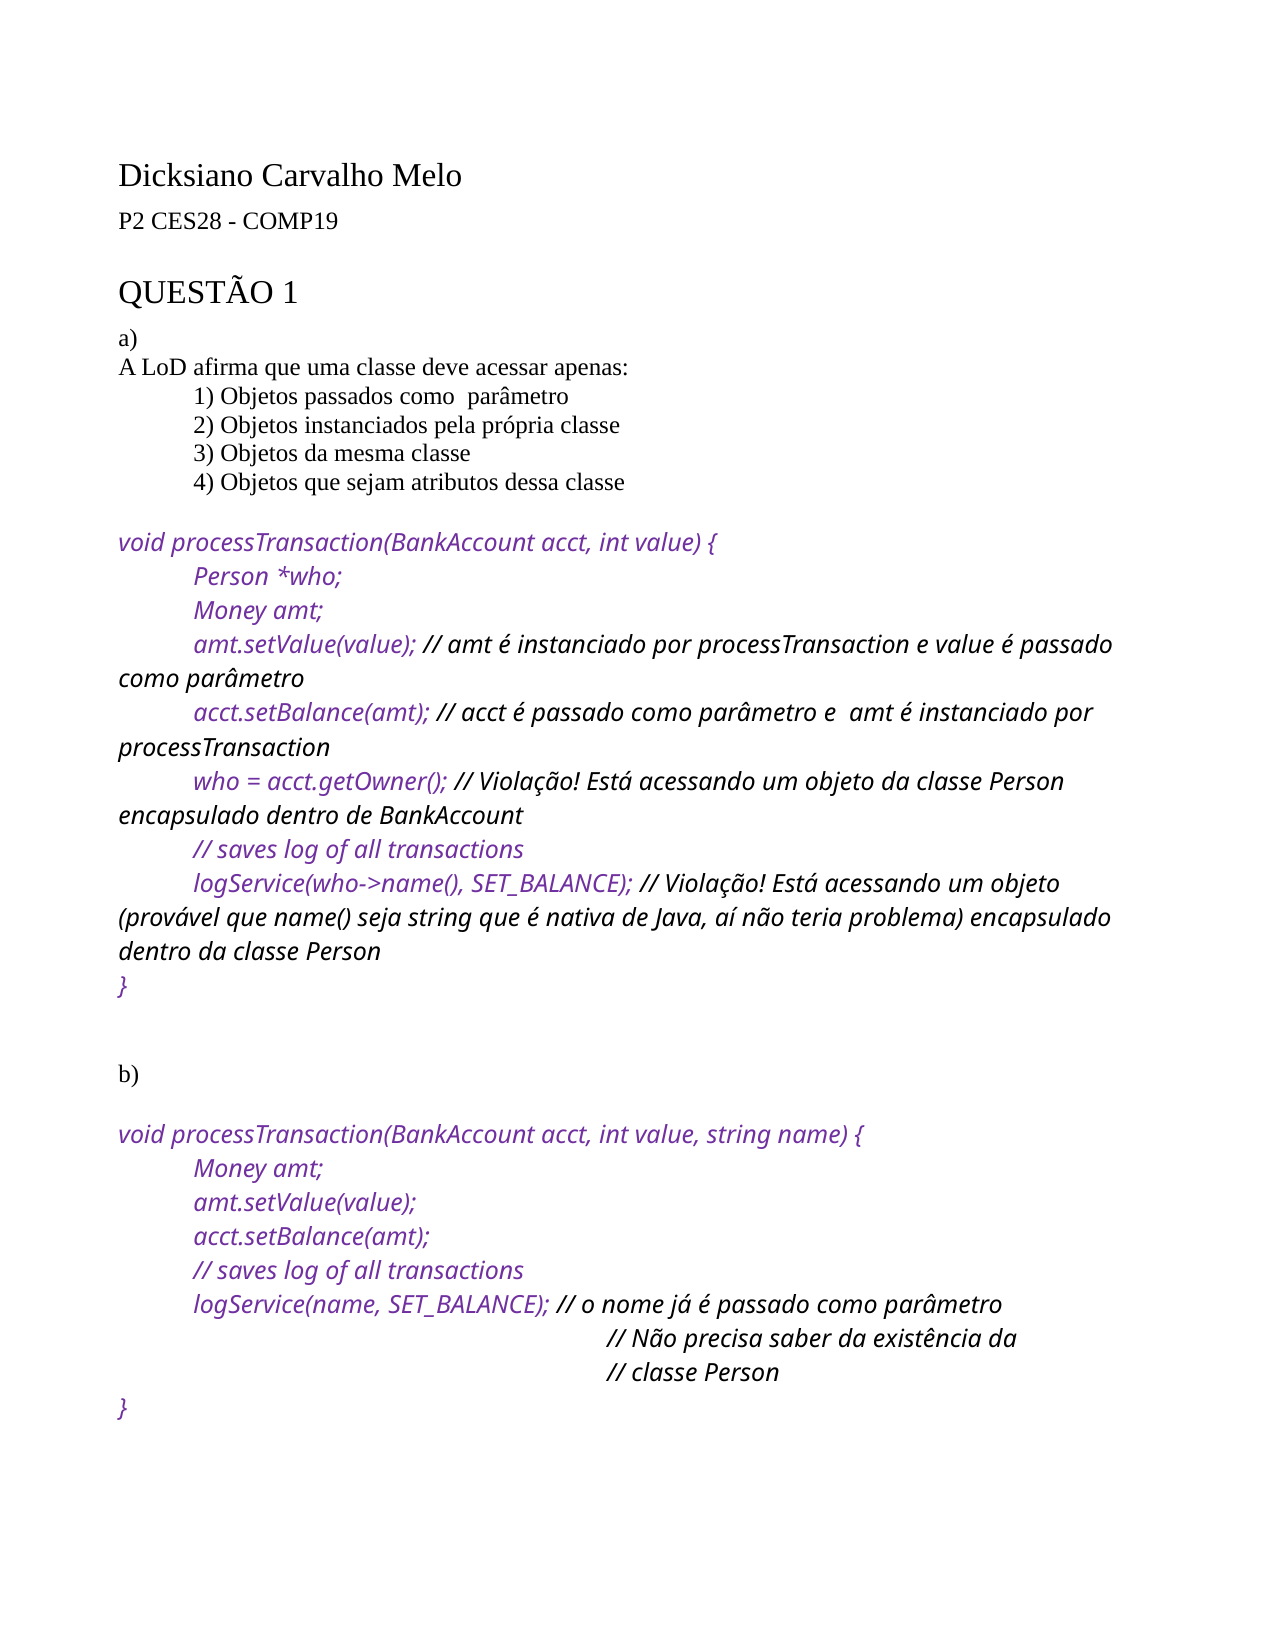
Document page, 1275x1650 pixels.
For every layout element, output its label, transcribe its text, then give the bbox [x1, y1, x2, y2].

text logService(name, SET_BALANCE); // o nome já é passado como parâmetro [118, 1287, 1157, 1321]
text void processTransaction(BankAccount acct, int value, string name) { [118, 1117, 1157, 1151]
text who = acct.getOwner(); // Violação! Está acessando um objeto da classe Person encapsulado dentro de BankAccount [118, 763, 1157, 831]
text // saves log of all transactions [118, 1253, 1157, 1287]
text 1) Objetos passados como parâmetro [118, 381, 1157, 410]
text b) [118, 1059, 1157, 1088]
text void processTransaction(BankAccount acct, int value) { [118, 525, 1157, 559]
text Money amt; [118, 593, 1157, 627]
text a) [118, 323, 1157, 352]
text Money amt; [118, 1151, 1157, 1185]
text Person *who; [118, 559, 1157, 593]
text logService(who->name(), SET_BALANCE); // Violação! Está acessando um objeto (provável que name() seja string que é nativa de Java, aí não teria problema) encapsulado dentro da classe Person [118, 865, 1157, 968]
text } [118, 1389, 1157, 1423]
text amt.setValue(value); // amt é instanciado por processTransaction e value é passado como parâmetro [118, 627, 1157, 695]
text amt.setValue(value); [118, 1185, 1157, 1219]
text P2 CES28 - COMP19 [118, 206, 1157, 235]
text // saves log of all transactions [118, 831, 1157, 865]
text 3) Objetos da mesma classe [118, 438, 1157, 467]
text A LoD afirma que uma classe deve acessar apenas: [118, 352, 1157, 381]
text // Não precisa saber da existência da // classe Person [118, 1321, 1157, 1389]
text acct.setBalance(amt); // acct é passado como parâmetro e amt é instanciado por processTransaction [118, 695, 1157, 763]
text 4) Objetos que sejam atributos dessa classe [118, 467, 1157, 496]
text } [118, 968, 1157, 1002]
subtitle Dicksiano Carvalho Melo [118, 156, 1157, 194]
text acct.setBalance(amt); [118, 1219, 1157, 1253]
subtitle QUESTÃO 1 [118, 273, 1157, 311]
text 2) Objetos instanciados pela própria classe [118, 410, 1157, 438]
